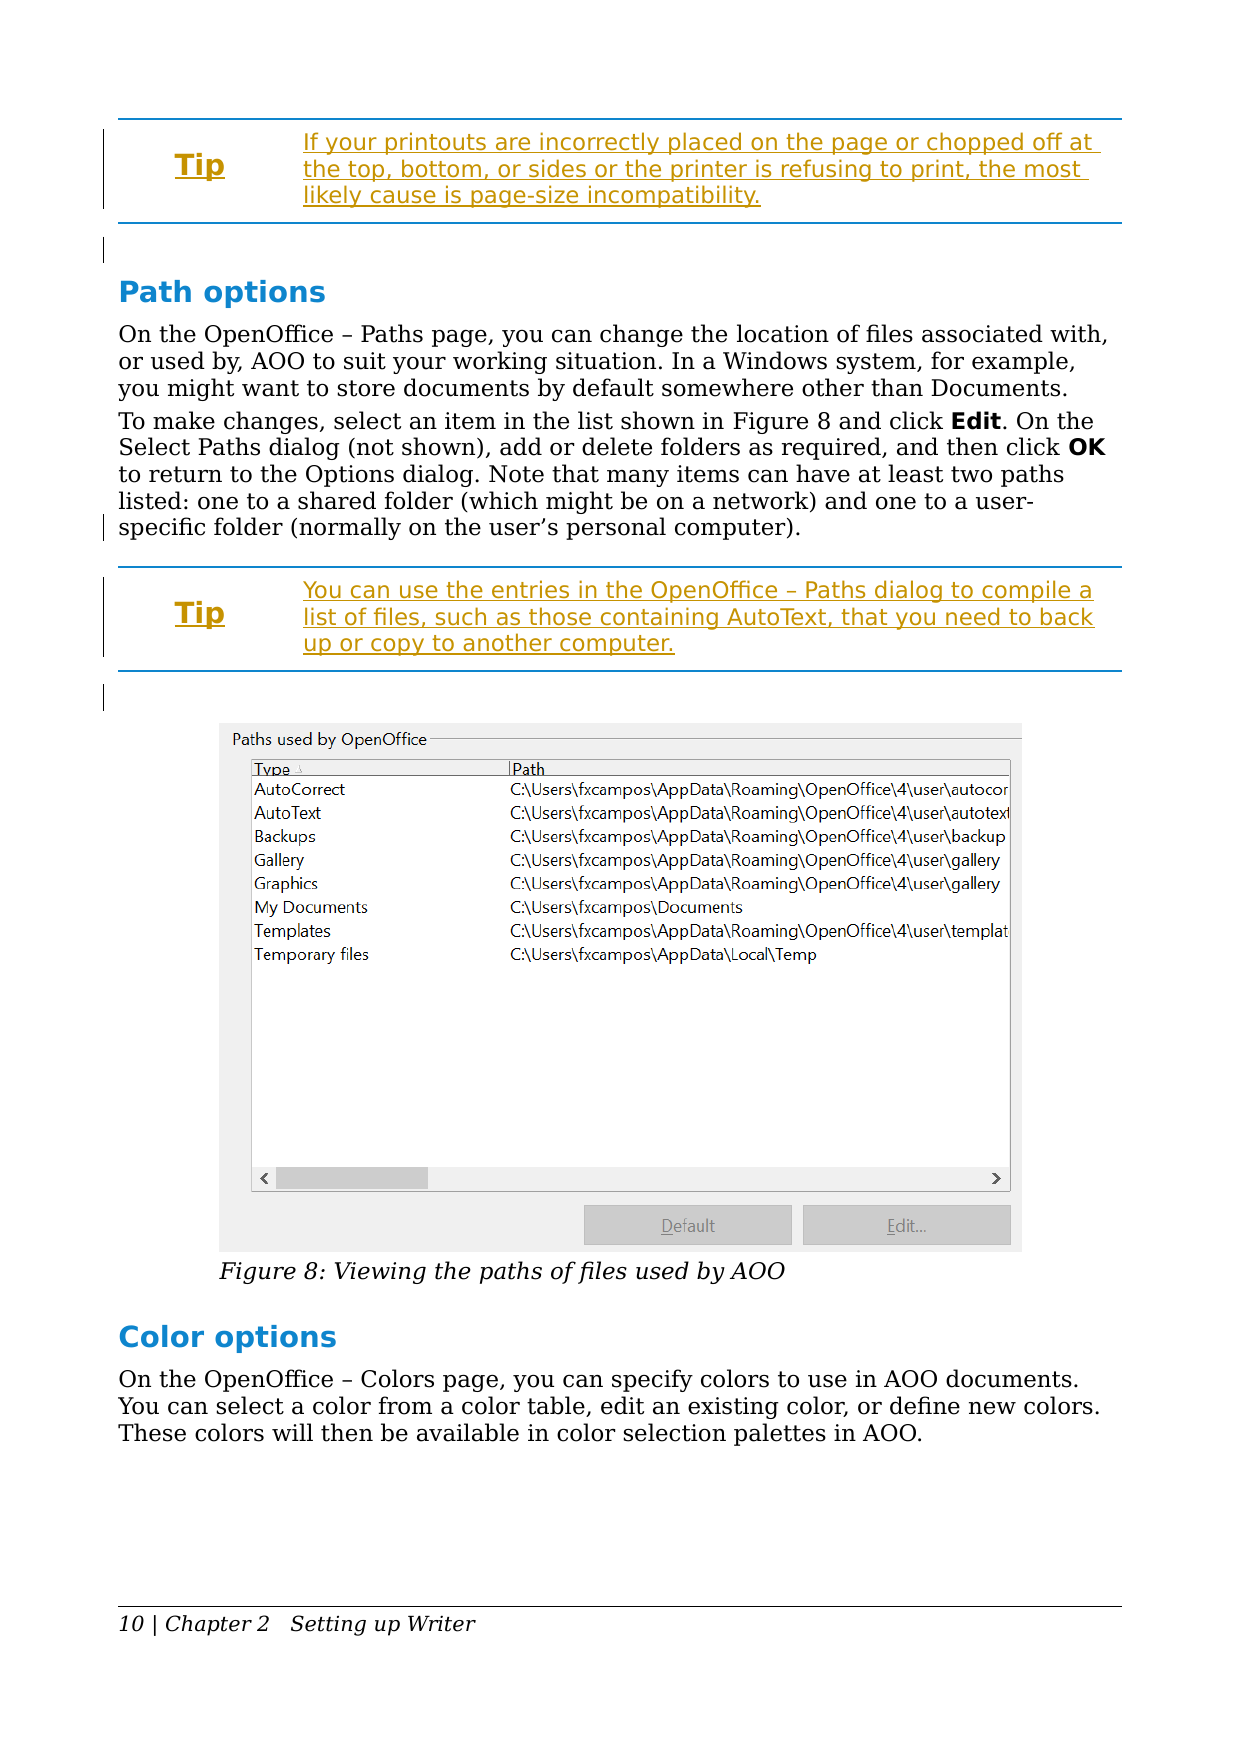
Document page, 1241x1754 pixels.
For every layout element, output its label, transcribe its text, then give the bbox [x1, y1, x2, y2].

picture [219, 723, 1022, 1252]
table_header Tip [118, 568, 281, 670]
text To make changes, select an item in the list shown in Figure 8 and click Edit. On the Select Paths dialog (not shown), add or delete folders as required, and then click OK to return to the Options dialog. Note that many items can have at least two paths listed: one to a shared folder (which might be on a network) and one to a user-specific folder (normally on the user’s personal computer). [118, 408, 1122, 541]
subtitle Color options [118, 1320, 1122, 1354]
table_header You can use the entries in the OpenOffice – Paths dialog to compile a list of files, such as those containing AutoText, that you need to back up or copy to another computer. [281, 568, 1122, 670]
text Figure 8: Viewing the paths of files used by AOO [219, 1252, 1021, 1285]
subtitle Path options [118, 275, 1122, 309]
list On the OpenOffice – Paths page, you can change the location of files associated with, or used by, AOO to suit your working situation. In a Windows system, for example, you might want to store documents by default somewhere other than Documents. [118, 321, 1122, 401]
table_header If your printouts are incorrectly placed on the page or chopped off at the top, bottom, or sides or the printer is refusing to print, the most likely cause is page‑size incompatibility. [281, 120, 1122, 222]
text On the OpenOffice – Colors page, you can specify colors to use in AOO documents. You can select a color from a color table, edit an existing color, or define new colors. These colors will then be available in color selection palettes in AOO. [118, 1367, 1122, 1447]
table_header Tip [118, 120, 281, 222]
